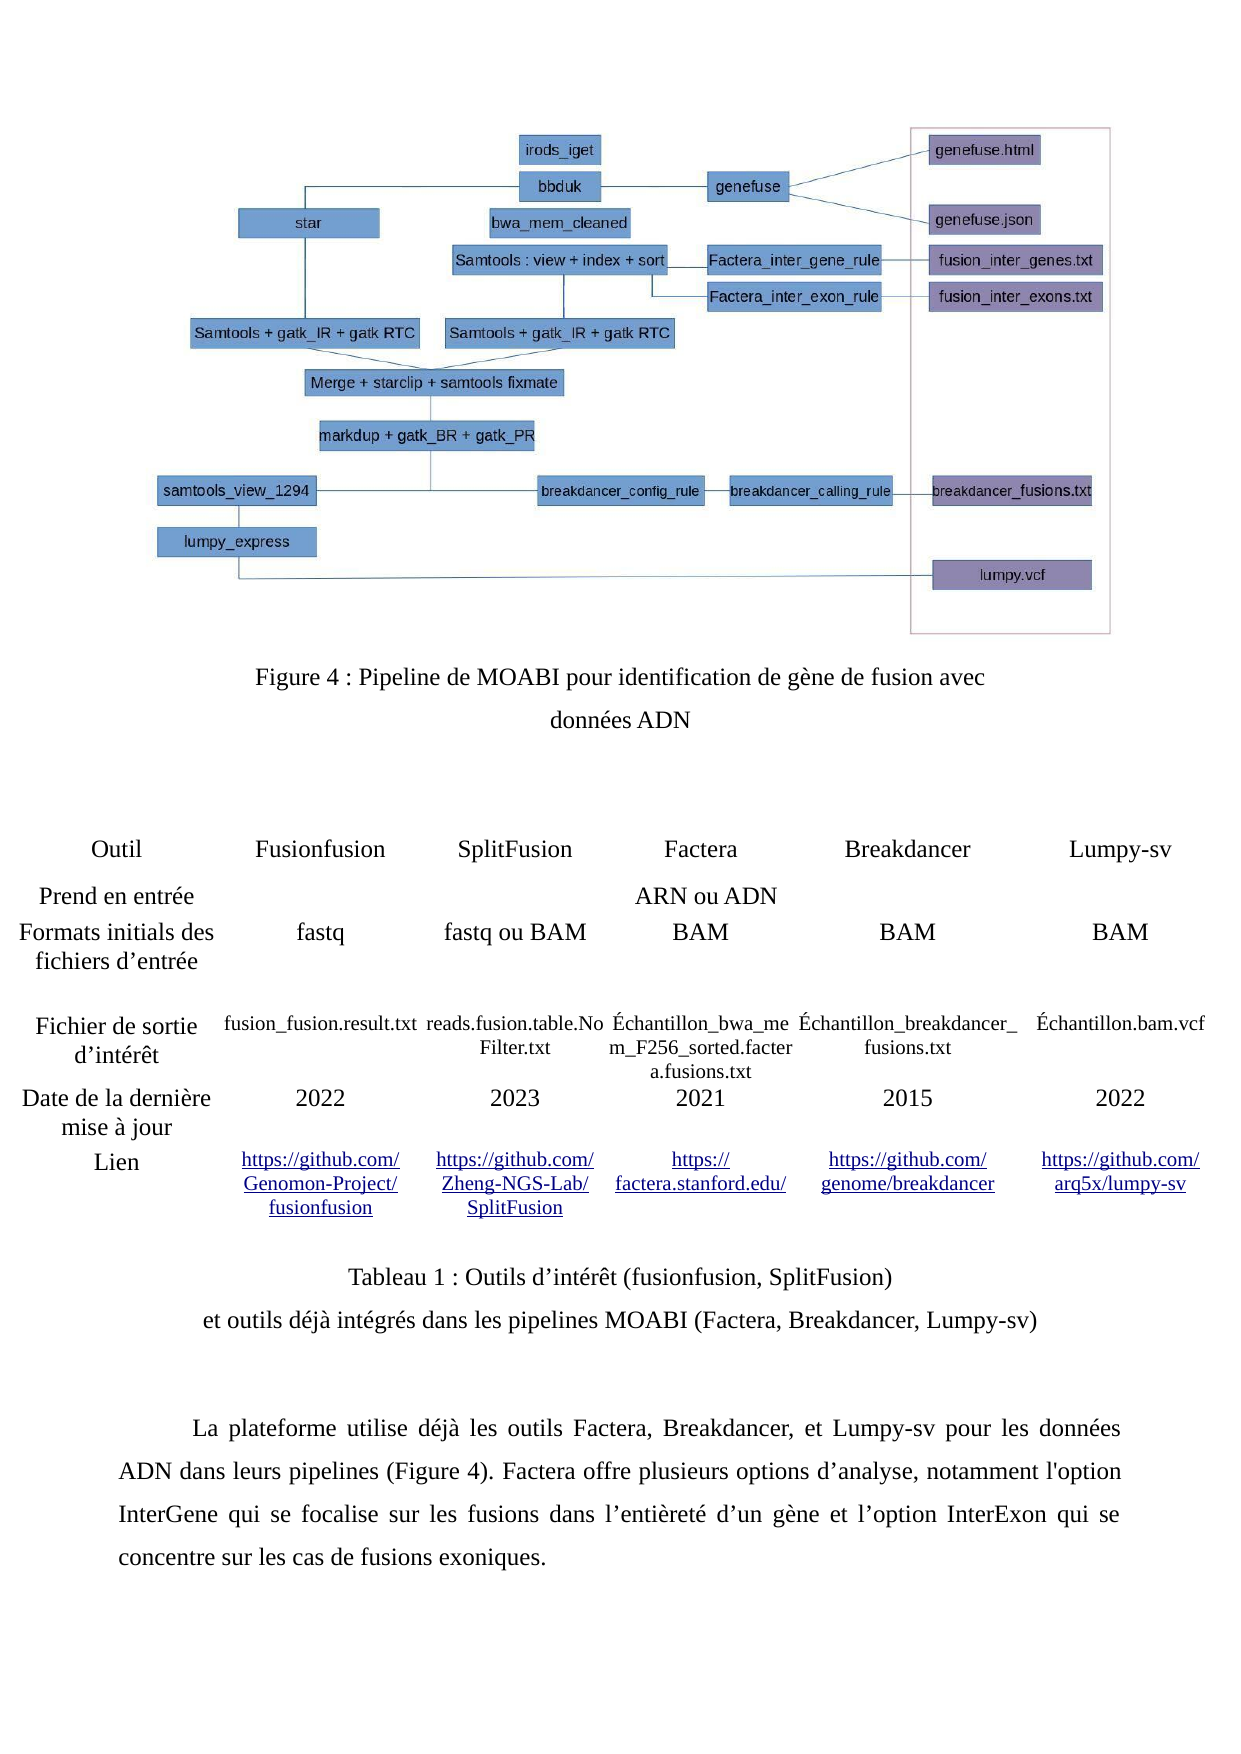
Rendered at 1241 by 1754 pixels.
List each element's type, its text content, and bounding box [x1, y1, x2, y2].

table_cell Échantillon.bam.vcf [1020, 1011, 1220, 1083]
table_cell fastq ou BAM [424, 917, 606, 1011]
text et outils déjà intégrés dans les pipelines MOABI (Factera, Breakdancer, Lumpy-sv) [118, 1305, 1122, 1334]
table_cell Formats initials des fichiers d’entrée [16, 917, 217, 1011]
table_cell Échantillon_bwa_mem_F256_sorted.factera.fusions.txt [606, 1011, 795, 1083]
table_cell 2022 [1020, 1083, 1220, 1147]
table_cell https://factera.stanford.edu/ [606, 1147, 795, 1219]
table_cell https://github.com/genome/breakdancer [795, 1147, 1020, 1219]
table_cell reads.fusion.table.No Filter.txt [424, 1011, 606, 1083]
table_cell BAM [606, 917, 795, 1011]
table_cell https://github.com/Genomon-Project/fusionfusion [217, 1147, 423, 1219]
text Tableau 1 : Outils d’intérêt (fusionfusion, SplitFusion) [118, 1262, 1122, 1291]
table_header Lumpy-sv [1020, 835, 1220, 881]
table_cell 2022 [217, 1083, 423, 1147]
table_cell 2015 [795, 1083, 1020, 1147]
table_cell https://github.com/Zheng-NGS-Lab/SplitFusion [424, 1147, 606, 1219]
table_header SplitFusion [424, 835, 606, 881]
table_cell BAM [795, 917, 1020, 1011]
table_header Outil [16, 835, 217, 881]
table_header Factera [606, 835, 795, 881]
table_cell Date de la dernière mise à jour [16, 1083, 217, 1147]
text Figure 4 : Pipeline de MOABI pour identification de gène de fusion avec [118, 118, 1122, 691]
table_cell Prend en entrée [16, 881, 217, 917]
text données ADN [118, 705, 1122, 734]
picture [83, 120, 1115, 648]
table_cell Échantillon_breakdancer_ fusions.txt [795, 1011, 1020, 1083]
table_cell 2021 [606, 1083, 795, 1147]
table_cell 2023 [424, 1083, 606, 1147]
table_header Fusionfusion [217, 835, 423, 881]
table_header Breakdancer [795, 835, 1020, 881]
text La plateforme utilise déjà les outils Factera, Breakdancer, et Lumpy-sv pour les données ADN dans leurs pipelines (Figure 4). Factera offre plusieurs options d’analyse, notamment l'option InterGene qui se focalise sur les fusions dans l’entièreté d’un gène et l’option InterExon qui se concentre sur les cas de fusions exoniques. [118, 1413, 1122, 1571]
table_cell ARN ou ADN [217, 881, 1220, 917]
table_cell https://github.com/arq5x/lumpy-sv [1020, 1147, 1220, 1219]
table_cell Fichier de sortie d’intérêt [16, 1011, 217, 1083]
table_cell Lien [16, 1147, 217, 1219]
table_cell BAM [1020, 917, 1220, 1011]
table_cell fastq [217, 917, 423, 1011]
table_cell fusion_fusion.result.txt [217, 1011, 423, 1083]
